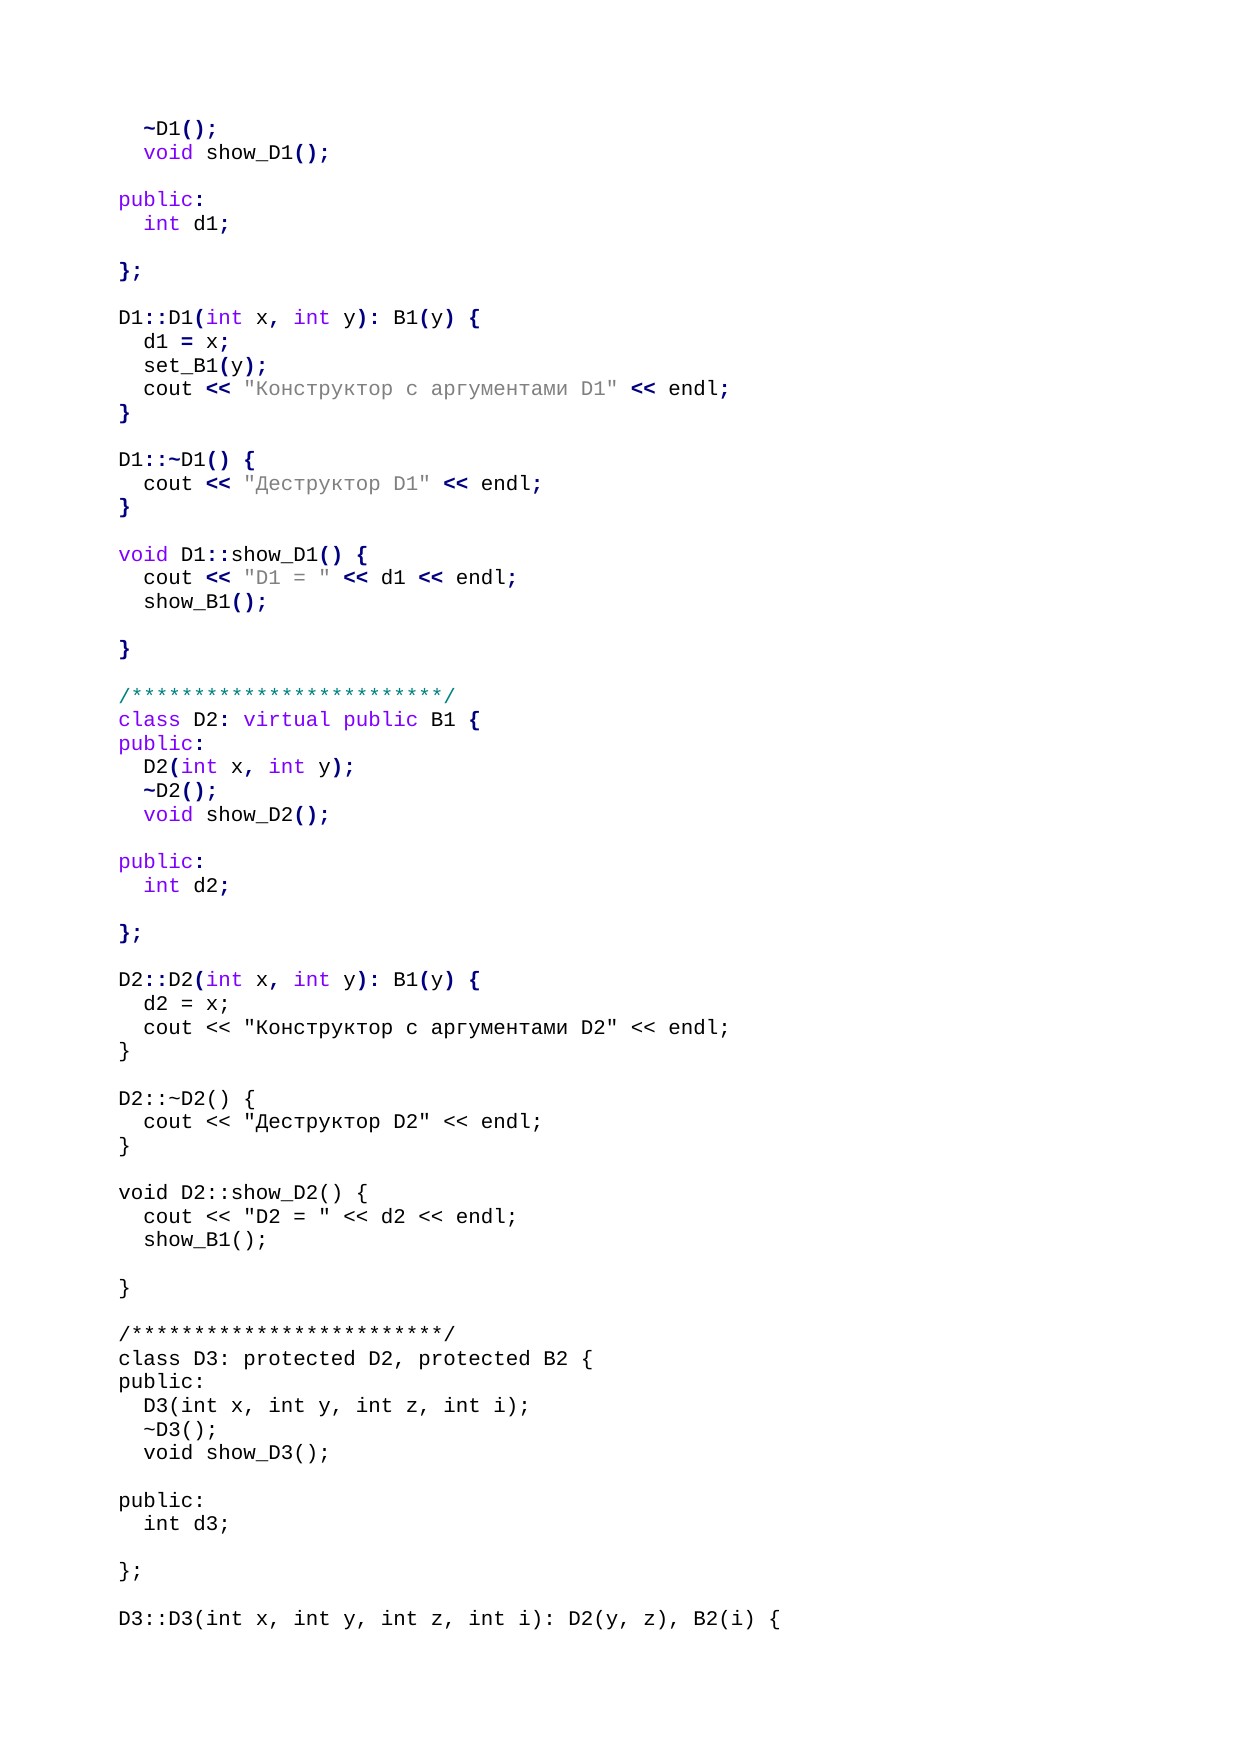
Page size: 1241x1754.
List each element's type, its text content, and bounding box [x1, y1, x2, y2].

text ~D1(); [118, 118, 1122, 142]
text show_B1(); [118, 591, 1122, 615]
text public: [118, 1489, 1122, 1513]
text D3(int x, int y, int z, int i); [118, 1395, 1122, 1419]
text D1::~D1() { [118, 449, 1122, 473]
text int d2; [118, 875, 1122, 898]
text }; [118, 260, 1122, 284]
text cout << "Деструктор D1" << endl; [118, 473, 1122, 496]
text } [118, 638, 1122, 662]
text } [118, 496, 1122, 520]
text void show_D1(); [118, 142, 1122, 165]
text show_B1(); [118, 1229, 1122, 1253]
text d1 = x; [118, 331, 1122, 354]
text void show_D3(); [118, 1442, 1122, 1466]
text int d3; [118, 1513, 1122, 1537]
text cout << "D2 = " << d2 << endl; [118, 1206, 1122, 1229]
text void D1::show_D1() { [118, 544, 1122, 567]
text D1::D1(int x, int y): B1(y) { [118, 307, 1122, 331]
text void show_D2(); [118, 804, 1122, 827]
text } [118, 402, 1122, 426]
text ~D3(); [118, 1419, 1122, 1442]
text /*************************/ [118, 686, 1122, 709]
text D2::~D2() { [118, 1088, 1122, 1111]
text } [118, 1135, 1122, 1158]
text d2 = x; [118, 993, 1122, 1017]
text }; [118, 1561, 1122, 1584]
text set_B1(y); [118, 354, 1122, 378]
text } [118, 1277, 1122, 1300]
text void D2::show_D2() { [118, 1182, 1122, 1206]
text class D3: protected D2, protected B2 { [118, 1348, 1122, 1371]
text D3::D3(int x, int y, int z, int i): D2(y, z), B2(i) { [118, 1608, 1122, 1631]
text int d1; [118, 213, 1122, 236]
text cout << "Деструктор D2" << endl; [118, 1111, 1122, 1135]
text public: [118, 733, 1122, 757]
text class D2: virtual public B1 { [118, 709, 1122, 733]
text cout << "D1 = " << d1 << endl; [118, 567, 1122, 591]
text /*************************/ [118, 1324, 1122, 1348]
text public: [118, 1371, 1122, 1395]
text D2(int x, int y); [118, 757, 1122, 780]
text } [118, 1040, 1122, 1064]
text public: [118, 851, 1122, 875]
text cout << "Конструктор с аргументами D2" << endl; [118, 1017, 1122, 1040]
text cout << "Конструктор с аргументами D1" << endl; [118, 378, 1122, 402]
text }; [118, 922, 1122, 946]
text public: [118, 189, 1122, 213]
text D2::D2(int x, int y): B1(y) { [118, 969, 1122, 993]
text ~D2(); [118, 780, 1122, 804]
